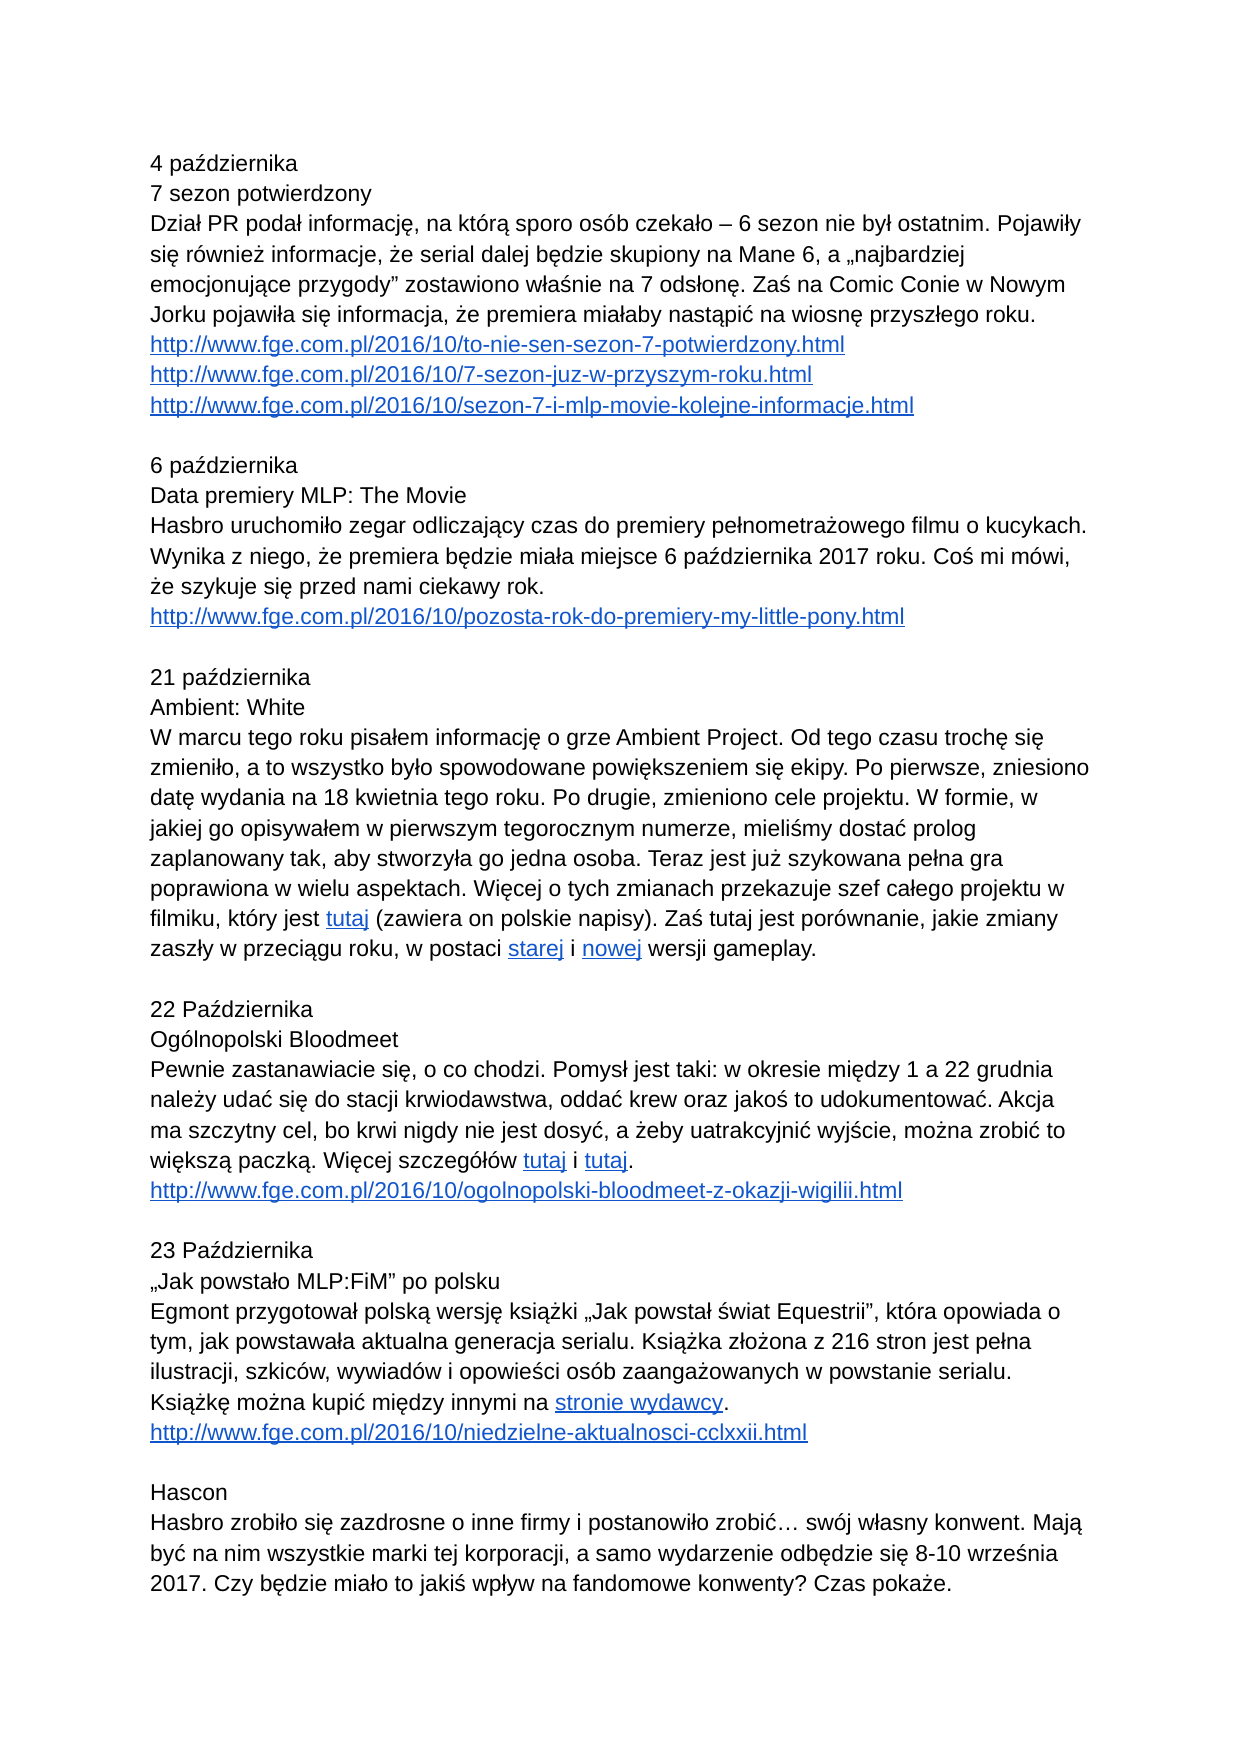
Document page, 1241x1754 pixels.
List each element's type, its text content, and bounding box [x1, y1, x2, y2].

text http://www.fge.com.pl/2016/10/niedzielne-aktualnosci-cclxxii.html [150, 1419, 1090, 1445]
text 21 października [150, 663, 1090, 690]
text http://www.fge.com.pl/2016/10/sezon-7-i-mlp-movie-kolejne-informacje.html [150, 392, 1090, 418]
text http://www.fge.com.pl/2016/10/ogolnopolski-bloodmeet-z-okazji-wigilii.html [150, 1177, 1090, 1203]
text Egmont przygotował polską wersję książki „Jak powstał świat Equestrii”, która opowiada o tym, jak powstawała aktualna generacja serialu. Książka złożona z 216 stron jest pełna ilustracji, szkiców, wywiadów i opowieści osób zaangażowanych w powstanie serialu. Książkę można kupić między innymi na stronie wydawcy. [150, 1298, 1090, 1415]
text 6 października [150, 452, 1090, 478]
text W marcu tego roku pisałem informację o grze Ambient Project. Od tego czasu trochę się zmieniło, a to wszystko było spowodowane powiększeniem się ekipy. Po pierwsze, zniesiono datę wydania na 18 kwietnia tego roku. Po drugie, zmieniono cele projektu. W formie, w jakiej go opisywałem w pierwszym tegorocznym numerze, mieliśmy dostać prolog zaplanowany tak, aby stworzyła go jedna osoba. Teraz jest już szykowana pełna gra poprawiona w wielu aspektach. Więcej o tych zmianach przekazuje szef całego projektu w filmiku, który jest tutaj (zawiera on polskie napisy). Zaś tutaj jest porównanie, jakie zmiany zaszły w przeciągu roku, w postaci starej i nowej wersji gameplay. [150, 724, 1090, 962]
text http://www.fge.com.pl/2016/10/to-nie-sen-sezon-7-potwierdzony.html [150, 331, 1090, 358]
text Dział PR podał informację, na którą sporo osób czekało – 6 sezon nie był ostatnim. Pojawiły się również informacje, że serial dalej będzie skupiony na Mane 6, a „najbardziej emocjonujące przygody” zostawiono właśnie na 7 odsłonę. Zaś na Comic Conie w Nowym Jorku pojawiła się informacja, że premiera miałaby nastąpić na wiosnę przyszłego roku. [150, 210, 1090, 327]
text 23 Października [150, 1237, 1090, 1264]
text „Jak powstało MLP:FiM” po polsku [150, 1268, 1090, 1294]
text Data premiery MLP: The Movie [150, 482, 1090, 509]
text Pewnie zastanawiacie się, o co chodzi. Pomysł jest taki: w okresie między 1 a 22 grudnia należy udać się do stacji krwiodawstwa, oddać krew oraz jakoś to udokumentować. Akcja ma szczytny cel, bo krwi nigdy nie jest dosyć, a żeby uatrakcyjnić wyjście, można zrobić to większą paczką. Więcej szczegółów tutaj i tutaj. [150, 1056, 1090, 1173]
text Hascon [150, 1479, 1090, 1506]
text 4 października [150, 150, 1090, 176]
text 7 sezon potwierdzony [150, 180, 1090, 207]
text Hasbro uruchomiło zegar odliczający czas do premiery pełnometrażowego filmu o kucykach. Wynika z niego, że premiera będzie miała miejsce 6 października 2017 roku. Coś mi mówi, że szykuje się przed nami ciekawy rok. [150, 512, 1090, 599]
text http://www.fge.com.pl/2016/10/7-sezon-juz-w-przyszym-roku.html [150, 361, 1090, 388]
text 22 Października [150, 996, 1090, 1022]
text Ogólnopolski Bloodmeet [150, 1026, 1090, 1052]
text Hasbro zrobiło się zazdrosne o inne firmy i postanowiło zrobić… swój własny konwent. Mają być na nim wszystkie marki tej korporacji, a samo wydarzenie odbędzie się 8-10 września 2017. Czy będzie miało to jakiś wpływ na fandomowe konwenty? Czas pokaże. [150, 1509, 1090, 1596]
text Ambient: White [150, 694, 1090, 720]
text http://www.fge.com.pl/2016/10/pozosta-rok-do-premiery-my-little-pony.html [150, 603, 1090, 629]
